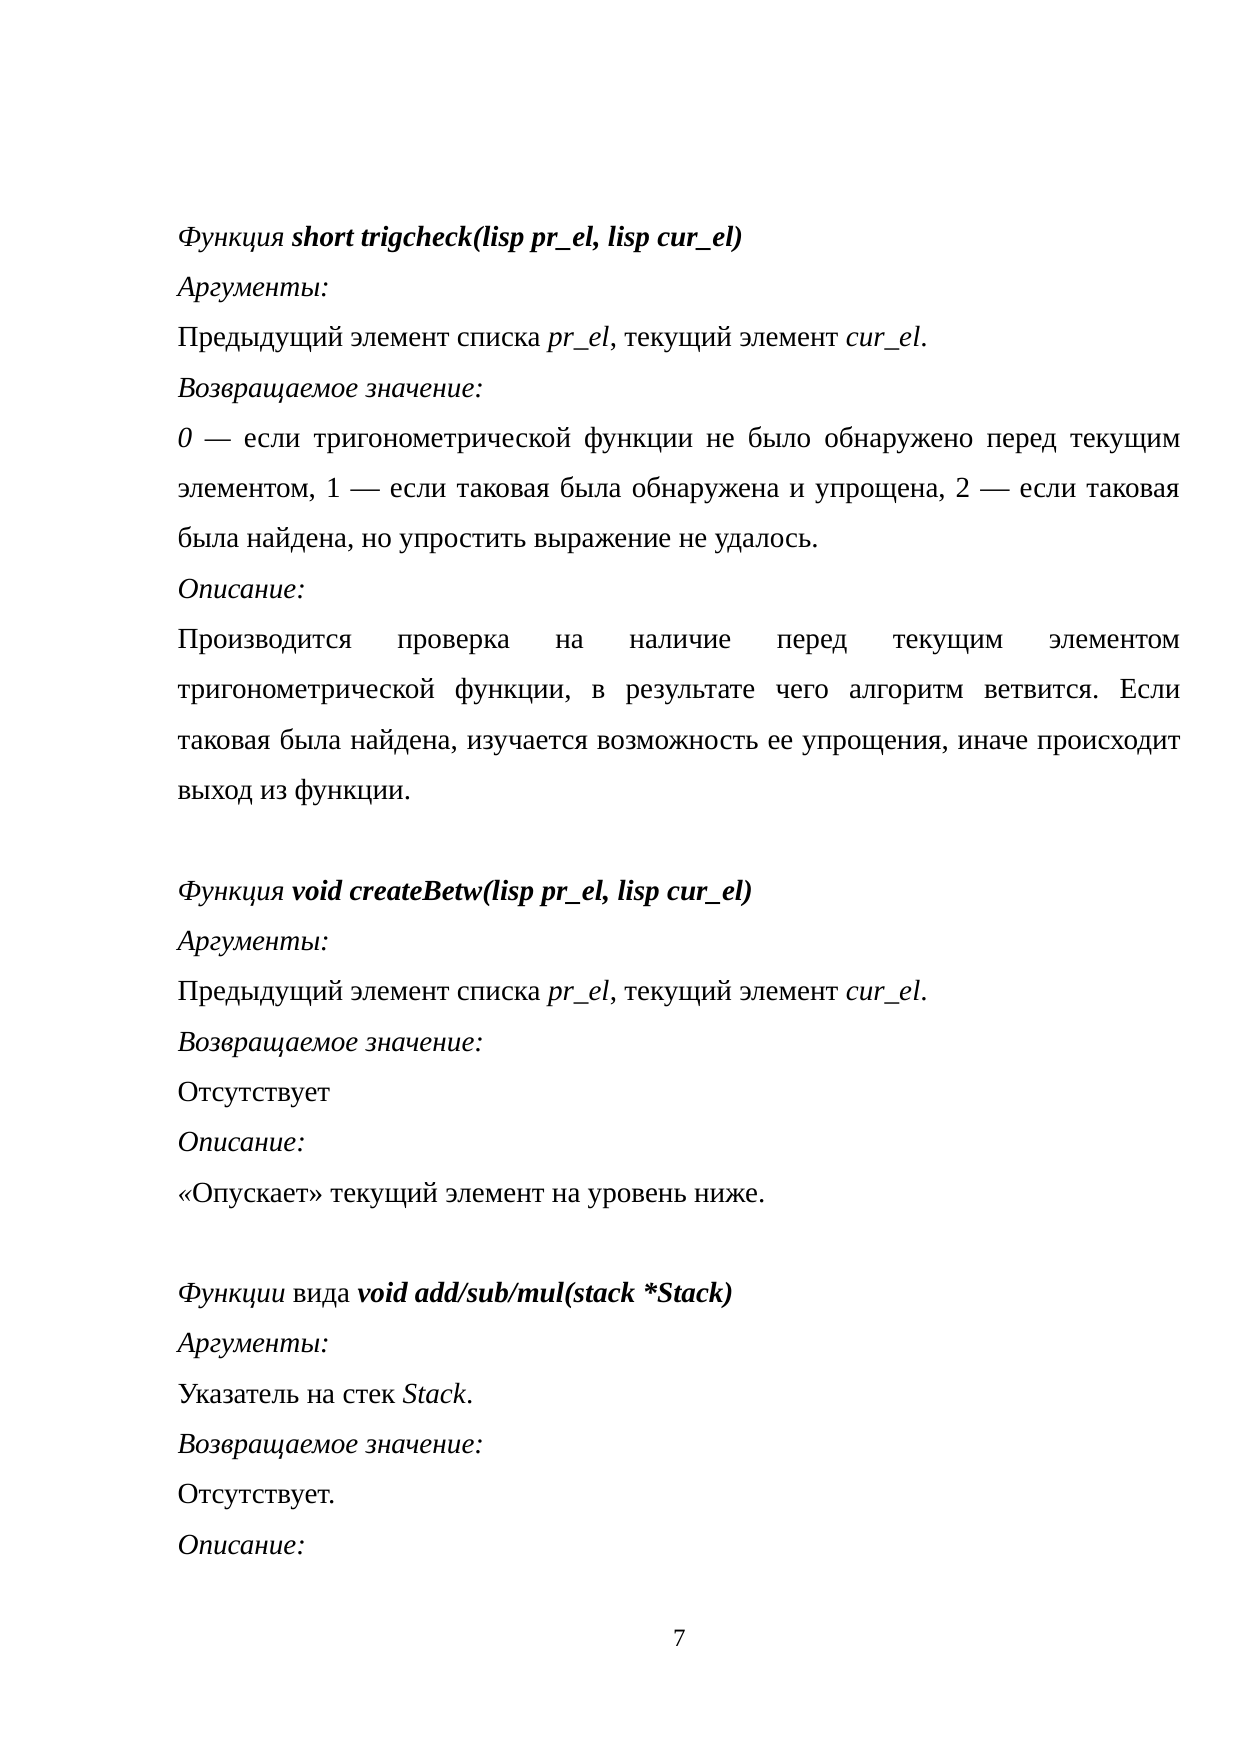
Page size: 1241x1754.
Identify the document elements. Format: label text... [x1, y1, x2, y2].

text Функция short trigcheck(lisp pr_el, lisp cur_el) [177, 219, 1181, 252]
text Указатель на стек Stack. [177, 1376, 1181, 1409]
text Предыдущий элемент списка pr_el, текущий элемент cur_el. [177, 319, 1181, 353]
text Аргументы: [177, 269, 1181, 303]
text Возвращаемое значение: [177, 1024, 1181, 1057]
text Предыдущий элемент списка pr_el, текущий элемент cur_el. [177, 973, 1181, 1007]
text Отсутствует [177, 1074, 1181, 1108]
text Функция void createBetw(lisp pr_el, lisp cur_el) [177, 873, 1181, 906]
text Производится проверка на наличие перед текущим элементом тригонометрической функции, в результате чего алгоритм ветвится. Если таковая была найдена, изучается возможность ее упрощения, иначе происходит выход из функции. [177, 621, 1181, 806]
text Возвращаемое значение: [177, 370, 1181, 403]
text Описание: [177, 571, 1181, 604]
text 0 — если тригонометрической функции не было обнаружено перед текущим элементом, 1 — если таковая была обнаружена и упрощена, 2 — если таковая была найдена, но упростить выражение не удалось. [177, 420, 1181, 554]
text «Опускает» текущий элемент на уровень ниже. [177, 1175, 1181, 1208]
text Описание: [177, 1527, 1181, 1560]
text Описание: [177, 1124, 1181, 1158]
text Аргументы: [177, 1326, 1181, 1359]
text Возвращаемое значение: [177, 1426, 1181, 1460]
text Отсутствует. [177, 1477, 1181, 1510]
text Функции вида void add/sub/mul(stack *Stack) [177, 1275, 1181, 1309]
text Аргументы: [177, 923, 1181, 957]
